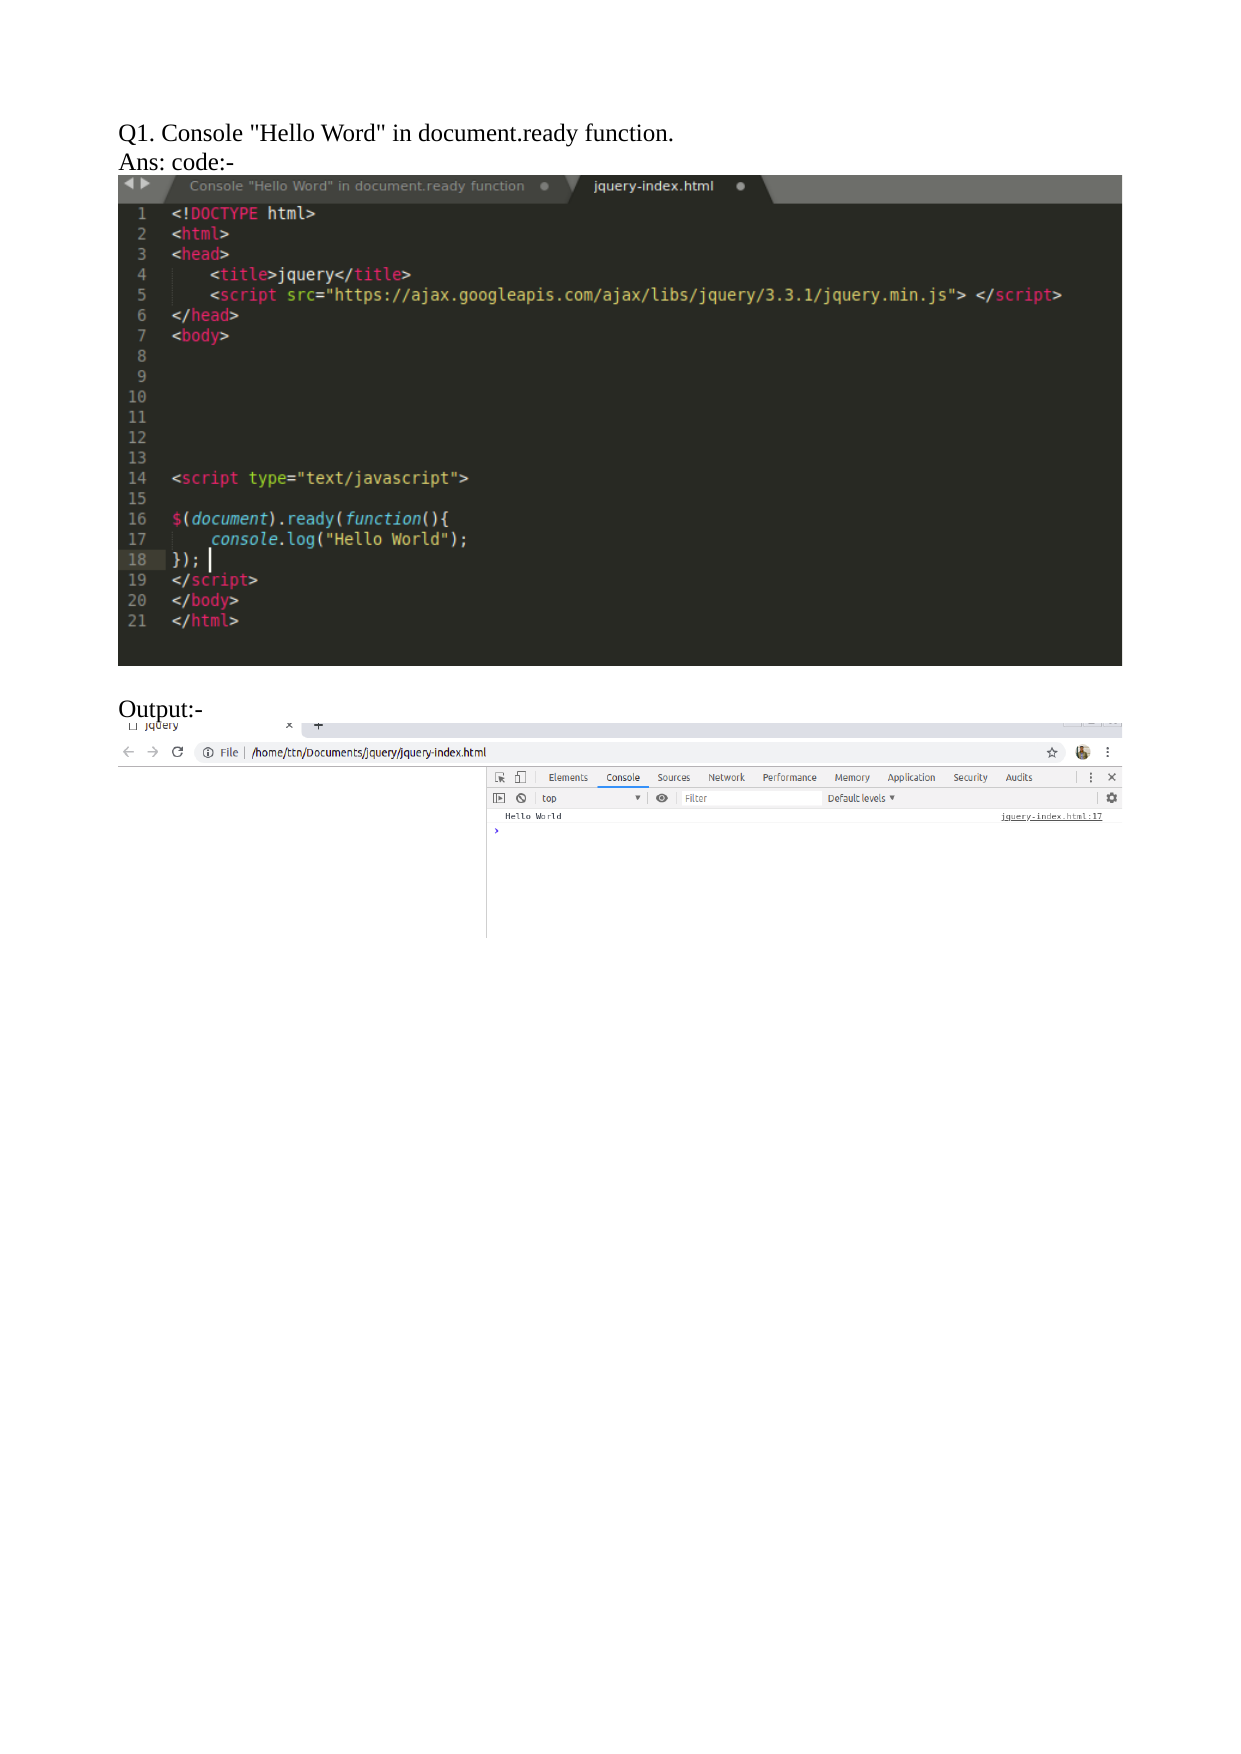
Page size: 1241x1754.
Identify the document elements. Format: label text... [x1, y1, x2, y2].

text Output:- [118, 694, 1122, 723]
text Ans: code:- [118, 147, 1122, 175]
picture [118, 723, 1123, 938]
picture [118, 175, 1123, 666]
text Q1. Console "Hello Word" in document.ready function. [118, 118, 1122, 147]
